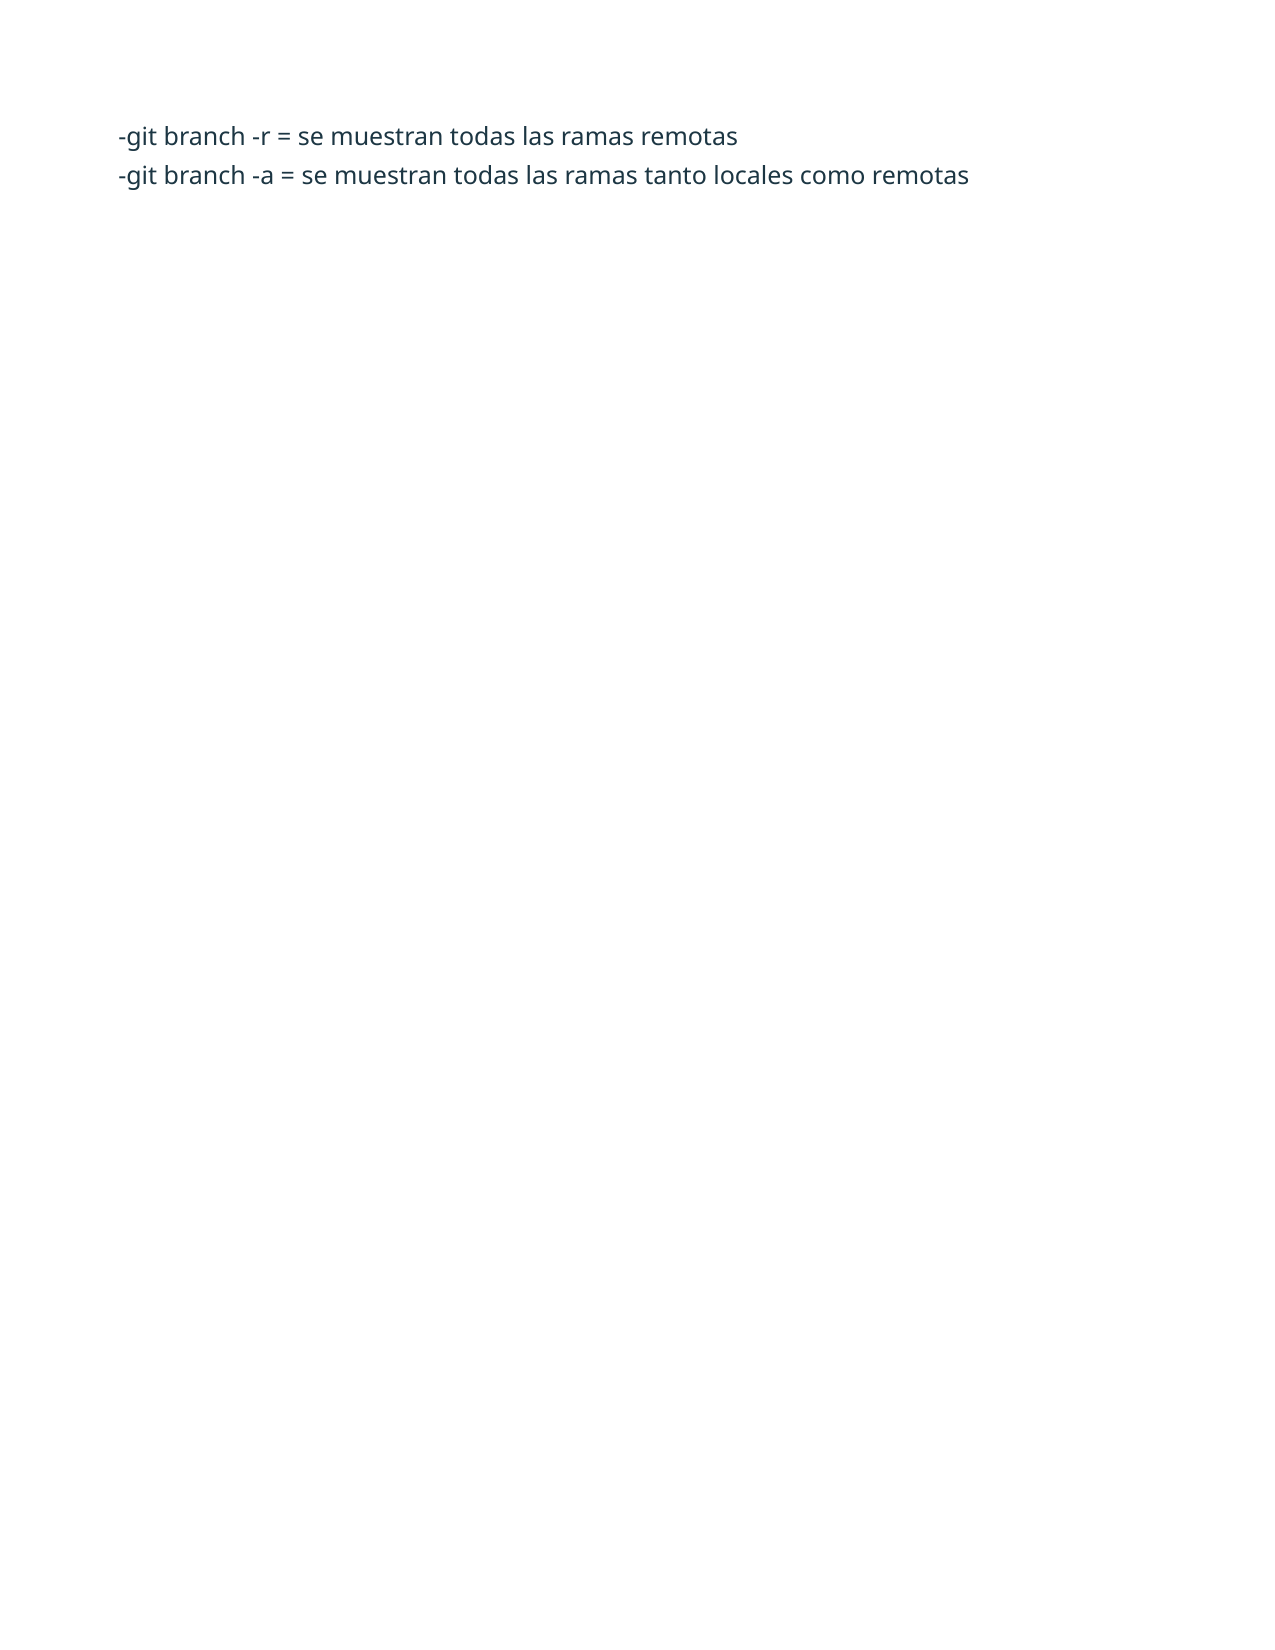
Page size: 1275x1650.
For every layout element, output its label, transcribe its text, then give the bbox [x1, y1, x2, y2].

text -git branch -r = se muestran todas las ramas remotas -git branch -a = se muestran todas las ramas tanto locales como remotas [118, 118, 1157, 191]
